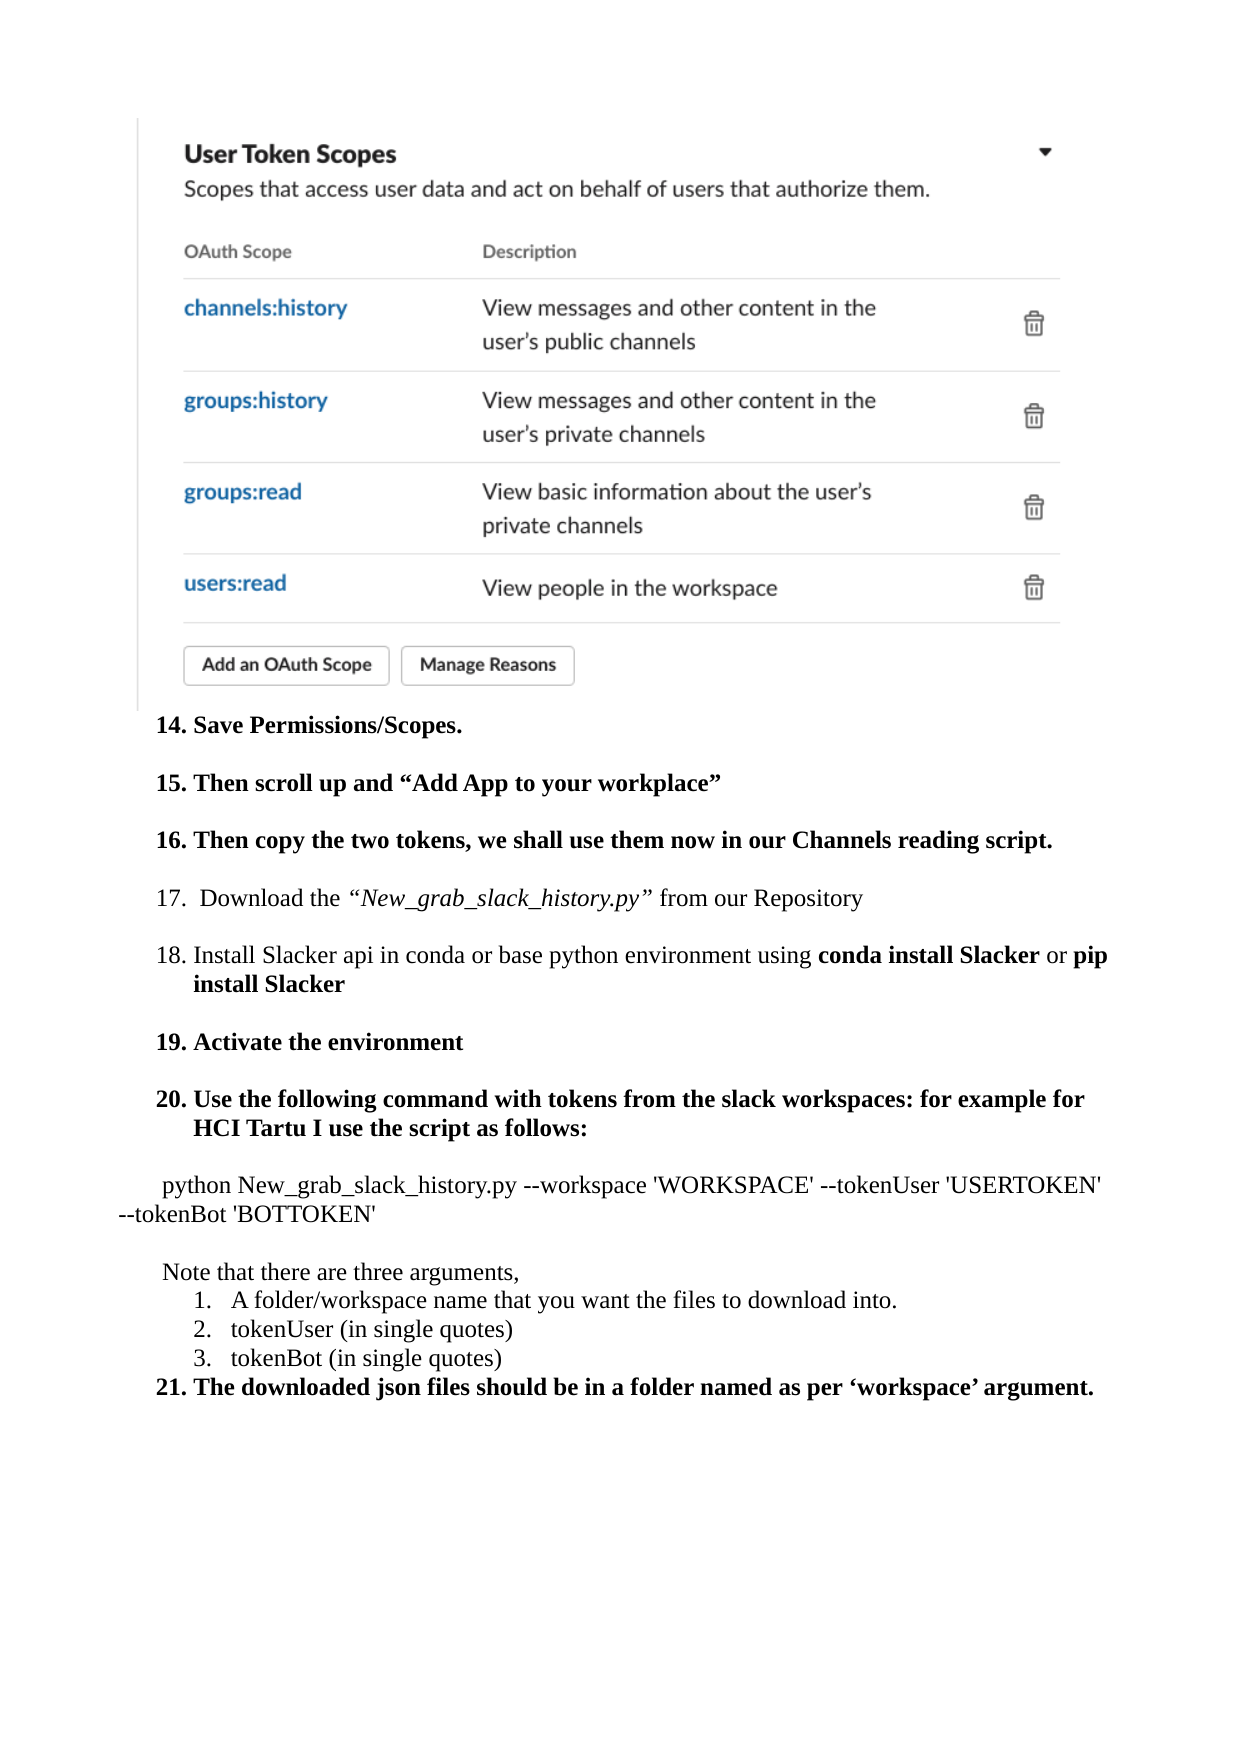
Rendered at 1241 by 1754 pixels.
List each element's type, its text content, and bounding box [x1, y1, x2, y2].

list tokenBot (in single quotes) [193, 1343, 1122, 1372]
list Install Slacker api in conda or base python environment using conda install Slacker or pip install Slacker [156, 941, 1122, 998]
list Use the following command with tokens from the slack workspaces: for example for HCI Tartu I use the script as follows: [156, 1084, 1122, 1142]
list Then scroll up and “Add App to your workplace” [156, 768, 1122, 797]
list Activate the environment [156, 1027, 1122, 1056]
list Download the “New_grab_slack_history.py” from our Repository [156, 883, 1122, 912]
list The downloaded json files should be in a folder named as per ‘workspace’ argument. [156, 1372, 1122, 1401]
list tokenUser (in single quotes) [193, 1314, 1122, 1343]
text python New_grab_slack_history.py --workspace 'WORKSPACE' --tokenUser 'USERTOKEN' --tokenBot 'BOTTOKEN' [118, 1171, 1122, 1228]
text Note that there are three arguments, [118, 1257, 1122, 1286]
list Save Permissions/Scopes. [156, 147, 1122, 739]
list Then copy the two tokens, we shall use them now in our Channels reading script. [156, 826, 1122, 854]
list A folder/workspace name that you want the files to download into. [193, 1286, 1122, 1314]
